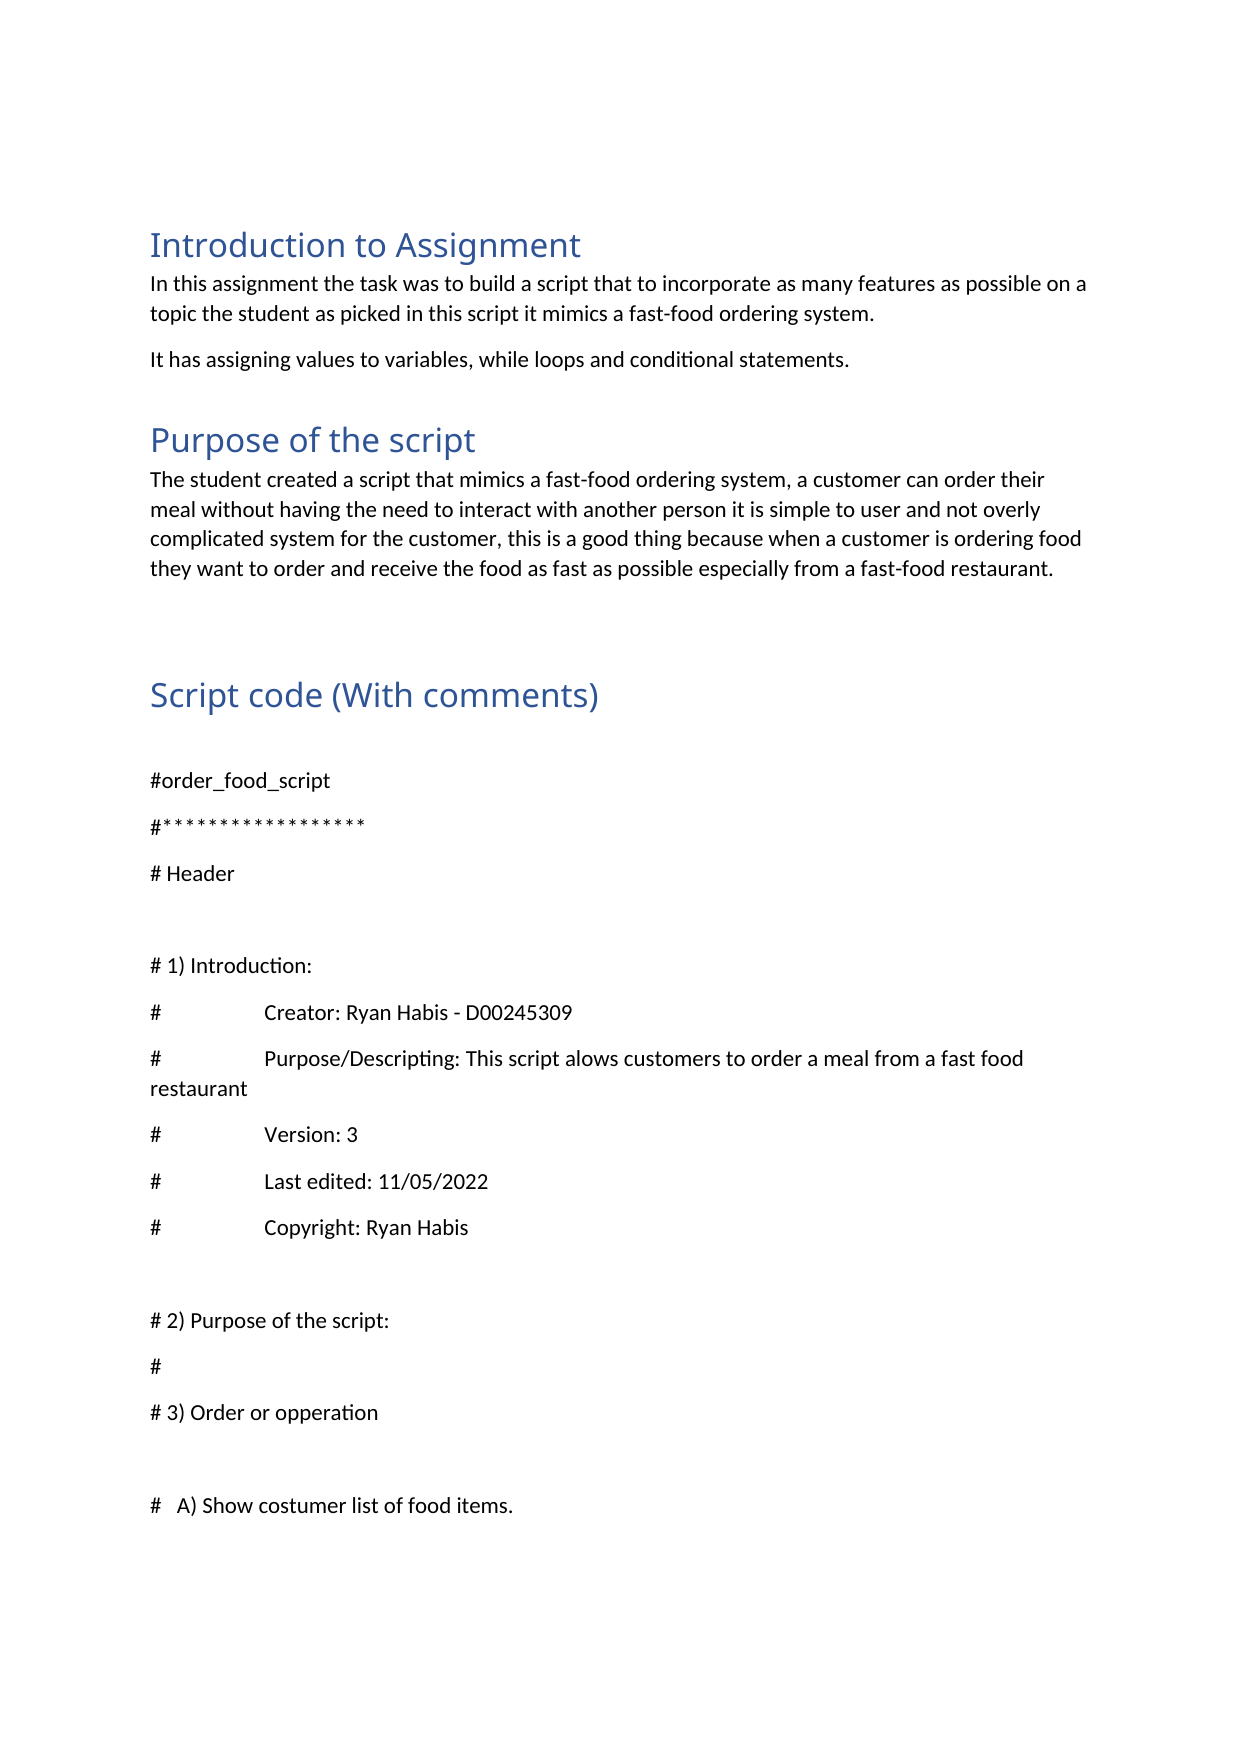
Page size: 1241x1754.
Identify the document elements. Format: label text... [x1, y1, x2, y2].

text #order_food_script [150, 766, 1090, 794]
text # [150, 1352, 1090, 1380]
text # Version: 3 [150, 1120, 1090, 1148]
text # Copyright: Ryan Habis [150, 1213, 1090, 1241]
text It has assigning values to variables, while loops and conditional statements. [150, 346, 1090, 373]
subtitle Script code (With comments) [150, 672, 1090, 717]
text # Header [150, 859, 1090, 887]
text # Creator: Ryan Habis - D00245309 [150, 998, 1090, 1026]
text # Purpose/Descripting: This script alows customers to order a meal from a fast food restaurant [150, 1044, 1090, 1102]
text # A) Show costumer list of food items. [150, 1491, 1090, 1519]
text # 3) Order or opperation [150, 1398, 1090, 1427]
text The student created a script that mimics a fast-food ordering system, a customer can order their meal without having the need to interact with another person it is simple to user and not overly complicated system for the customer, this is a good thing because when a customer is ordering food they want to order and receive the food as fast as possible especially from a fast-food restaurant. [150, 465, 1090, 582]
text In this assignment the task was to build a script that to incorporate as many features as possible on a topic the student as picked in this script it mimics a fast-food ordering system. [150, 269, 1090, 327]
text # Last edited: 11/05/2022 [150, 1167, 1090, 1195]
subtitle Introduction to Assignment [150, 221, 1090, 267]
text #****************** [150, 813, 1090, 841]
text # 1) Introduction: [150, 952, 1090, 980]
subtitle Purpose of the script [150, 417, 1090, 462]
text # 2) Purpose of the script: [150, 1306, 1090, 1334]
